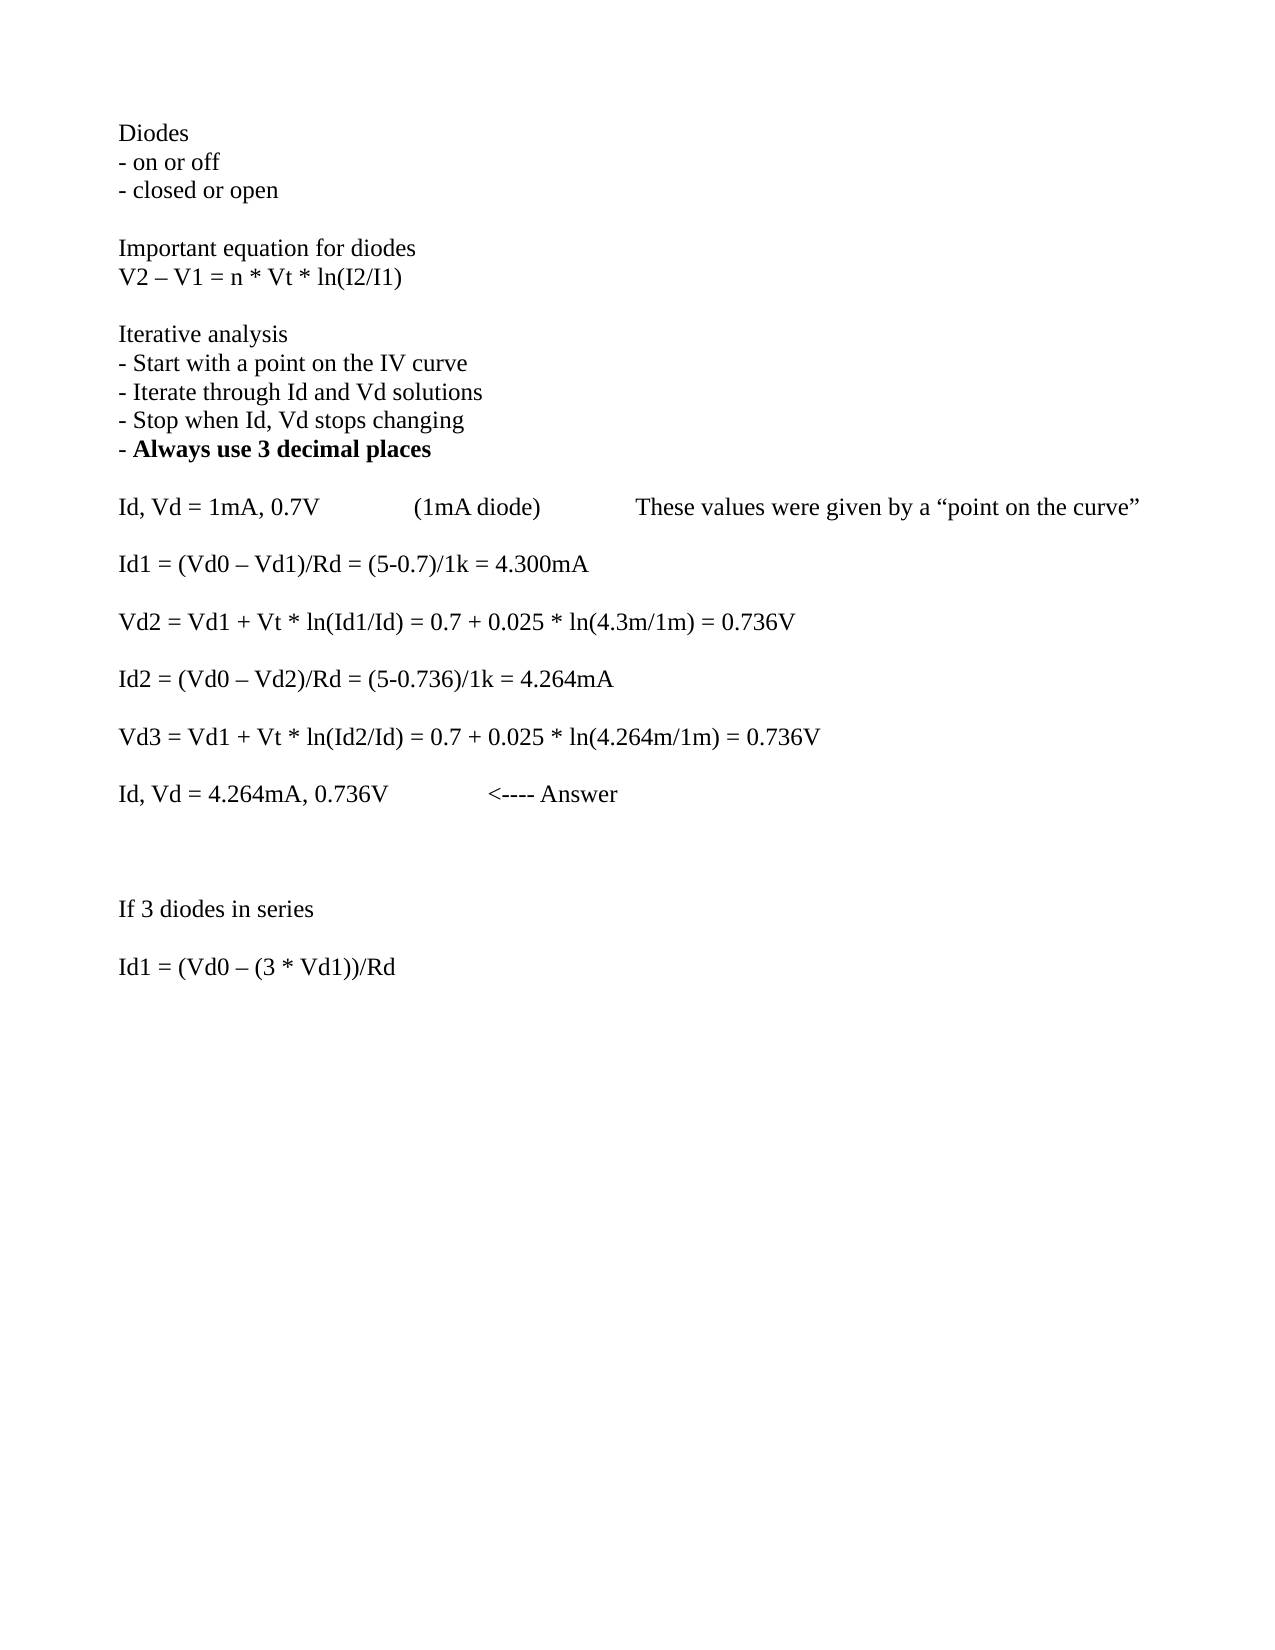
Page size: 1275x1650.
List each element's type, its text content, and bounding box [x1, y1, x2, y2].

text If 3 diodes in series [118, 894, 1157, 923]
text Vd3 = Vd1 + Vt * ln(Id2/Id) = 0.7 + 0.025 * ln(4.264m/1m) = 0.736V [118, 722, 1157, 751]
text Iterative analysis [118, 319, 1157, 348]
text Id, Vd = 1mA, 0.7V (1mA diode) These values were given by a “point on the curve” [118, 492, 1157, 521]
text - Stop when Id, Vd stops changing [118, 406, 1157, 434]
text - on or off [118, 147, 1157, 176]
text Id1 = (Vd0 – (3 * Vd1))/Rd [118, 952, 1157, 981]
text - Always use 3 decimal places [118, 434, 1157, 463]
text Id, Vd = 4.264mA, 0.736V <---- Answer [118, 779, 1157, 808]
text - closed or open [118, 176, 1157, 204]
text V2 – V1 = n * Vt * ln(I2/I1) [118, 262, 1157, 291]
text - Start with a point on the IV curve [118, 348, 1157, 377]
text Diodes [118, 118, 1157, 147]
text Id2 = (Vd0 – Vd2)/Rd = (5-0.736)/1k = 4.264mA [118, 664, 1157, 693]
text Id1 = (Vd0 – Vd1)/Rd = (5-0.7)/1k = 4.300mA [118, 549, 1157, 578]
text Important equation for diodes [118, 233, 1157, 262]
text - Iterate through Id and Vd solutions [118, 377, 1157, 406]
text Vd2 = Vd1 + Vt * ln(Id1/Id) = 0.7 + 0.025 * ln(4.3m/1m) = 0.736V [118, 607, 1157, 636]
